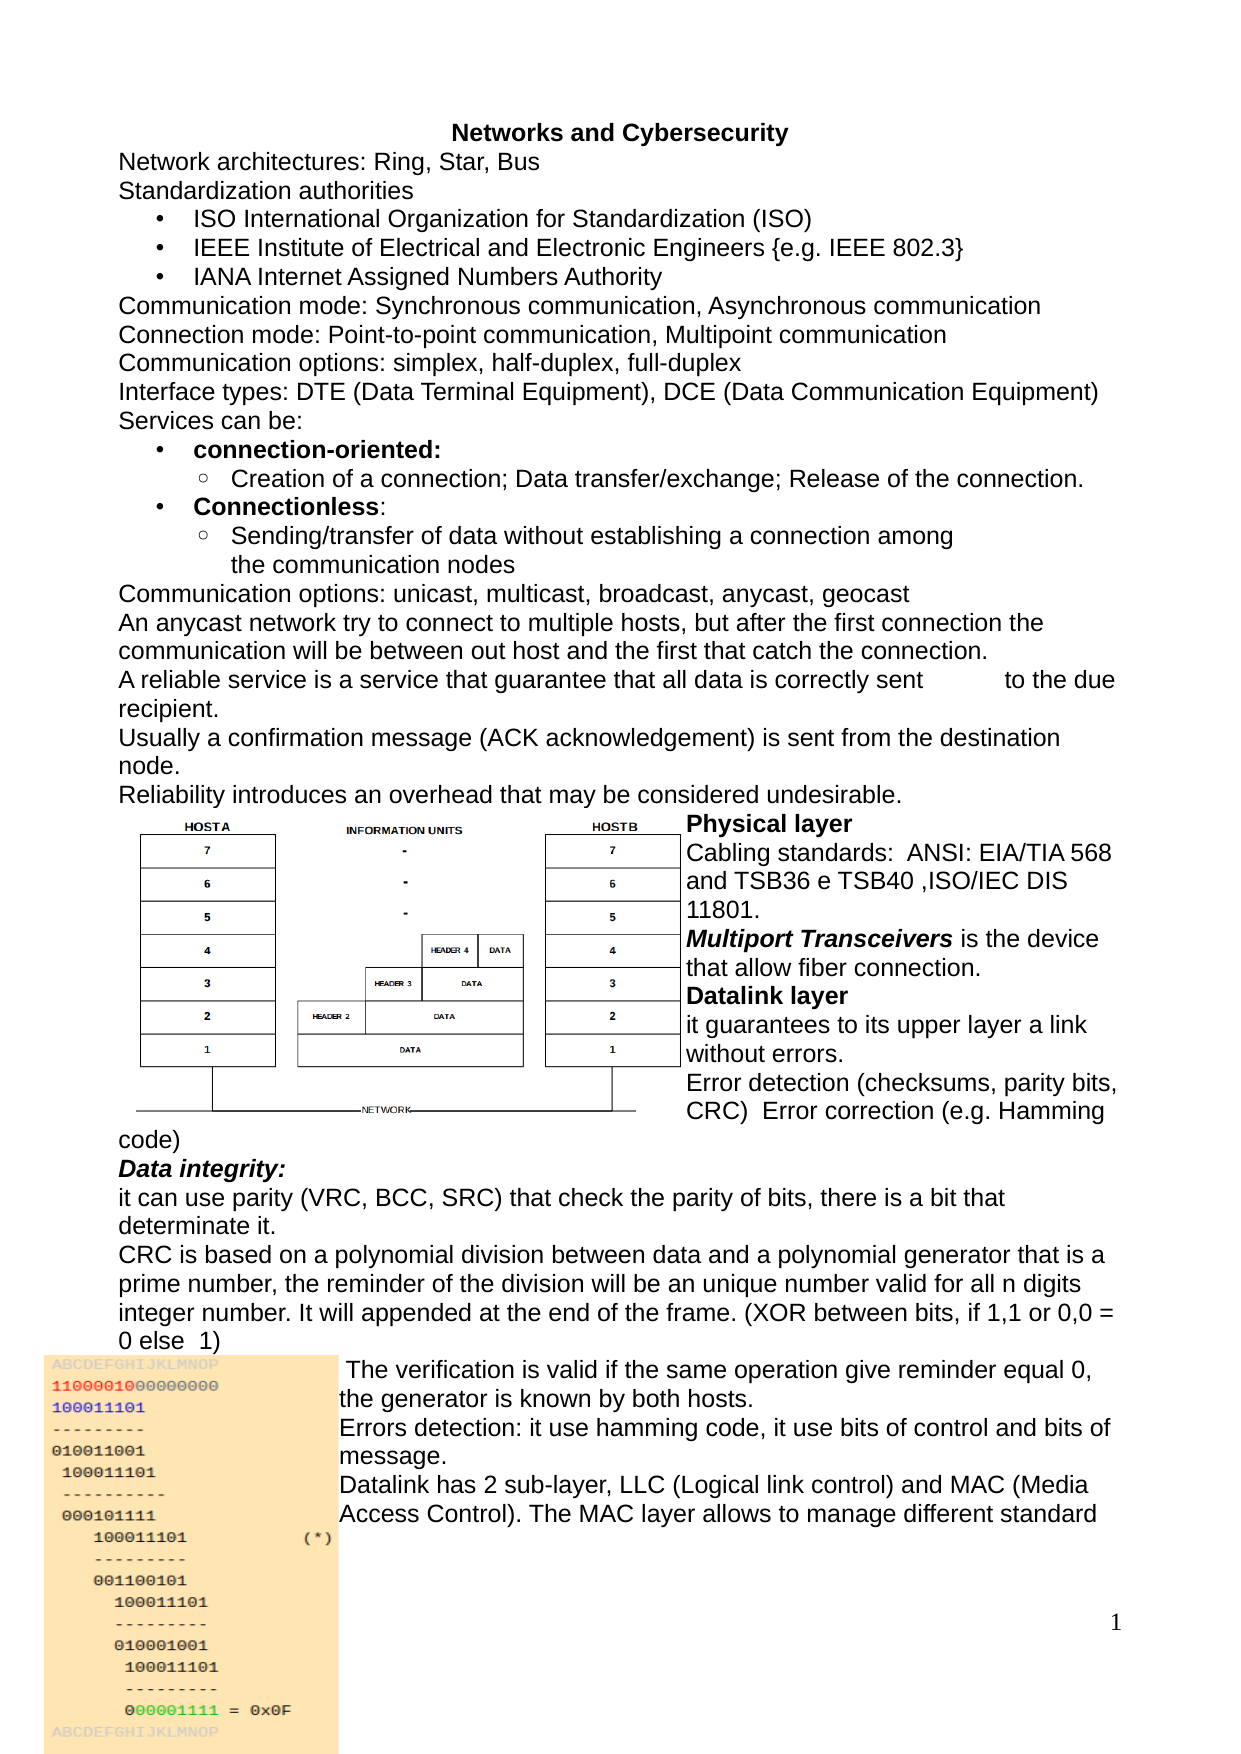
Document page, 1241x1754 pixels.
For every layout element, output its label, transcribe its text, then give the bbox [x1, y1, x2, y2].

text Multiport Transceivers is the device that allow fiber connection. [686, 924, 1122, 981]
text Cabling standards: ANSI: EIA/TIA 568 and TSB36 e TSB40 ,ISO/IEC DIS 11801. [686, 838, 1122, 924]
text Usually a confirmation message (ACK acknowledgement) is sent from the destination node. [118, 723, 1122, 780]
text Errors detection: it use hamming code, it use bits of control and bits of message. [339, 1413, 1122, 1470]
text Datalink has 2 sub-layer, LLC (Logical link control) and MAC (Media Access Control). The MAC layer allows to manage different standard [339, 1470, 1122, 1528]
list the communication nodes [193, 550, 1122, 579]
text An anycast network try to connect to multiple hosts, but after the first connection the communication will be between out host and the first that catch the connection. [118, 608, 1122, 665]
picture [43, 1355, 339, 1754]
text it can use parity (VRC, BCC, SRC) that check the parity of bits, there is a bit that determinate it. [118, 1183, 1122, 1240]
text Data integrity: [118, 1154, 1122, 1183]
text Standardization authorities [118, 176, 1122, 204]
list Sending/transfer of data without establishing a connection among [193, 521, 1122, 550]
text Physical layer [686, 809, 1122, 838]
list connection-oriented: [156, 435, 1122, 463]
list IANA Internet Assigned Numbers Authority [156, 262, 1122, 291]
text A reliable service is a service that guarantee that all data is correctly sent to the due recipient. [118, 665, 1122, 723]
text Network architectures: Ring, Star, Bus [118, 147, 1122, 176]
list ISO International Organization for Standardization (ISO) [156, 204, 1122, 233]
text Networks and Cybersecurity [118, 118, 1122, 147]
text Reliability introduces an overhead that may be considered undesirable. [118, 780, 1122, 809]
picture [118, 808, 686, 1119]
text Services can be: [118, 406, 1122, 435]
text Interface types: DTE (Data Terminal Equipment), DCE (Data Communication Equipment) [118, 377, 1122, 406]
list Creation of a connection; Data transfer/exchange; Release of the connection. [193, 463, 1122, 492]
text Communication options: unicast, multicast, broadcast, anycast, geocast [118, 579, 1122, 608]
text Error detection (checksums, parity bits, CRC) Error correction (e.g. Hamming code) [118, 1068, 1122, 1154]
text Communication mode: Synchronous communication, Asynchronous communication [118, 291, 1122, 320]
text The verification is valid if the same operation give reminder equal 0, the generator is known by both hosts. [339, 1355, 1122, 1413]
text Datalink layer [686, 981, 1122, 1010]
text CRC is based on a polynomial division between data and a polynomial generator that is a prime number, the reminder of the division will be an unique number valid for all n digits integer number. It will appended at the end of the frame. (XOR between bits, if 1,1 or 0,0 = 0 else 1) [118, 1240, 1122, 1355]
list IEEE Institute of Electrical and Electronic Engineers {e.g. IEEE 802.3} [156, 233, 1122, 262]
text it guarantees to its upper layer a link without errors. [686, 1010, 1122, 1068]
text Communication options: simplex, half-duplex, full-duplex [118, 348, 1122, 377]
list Connectionless: [156, 492, 1122, 521]
text Connection mode: Point-to-point communication, Multipoint communication [118, 320, 1122, 348]
